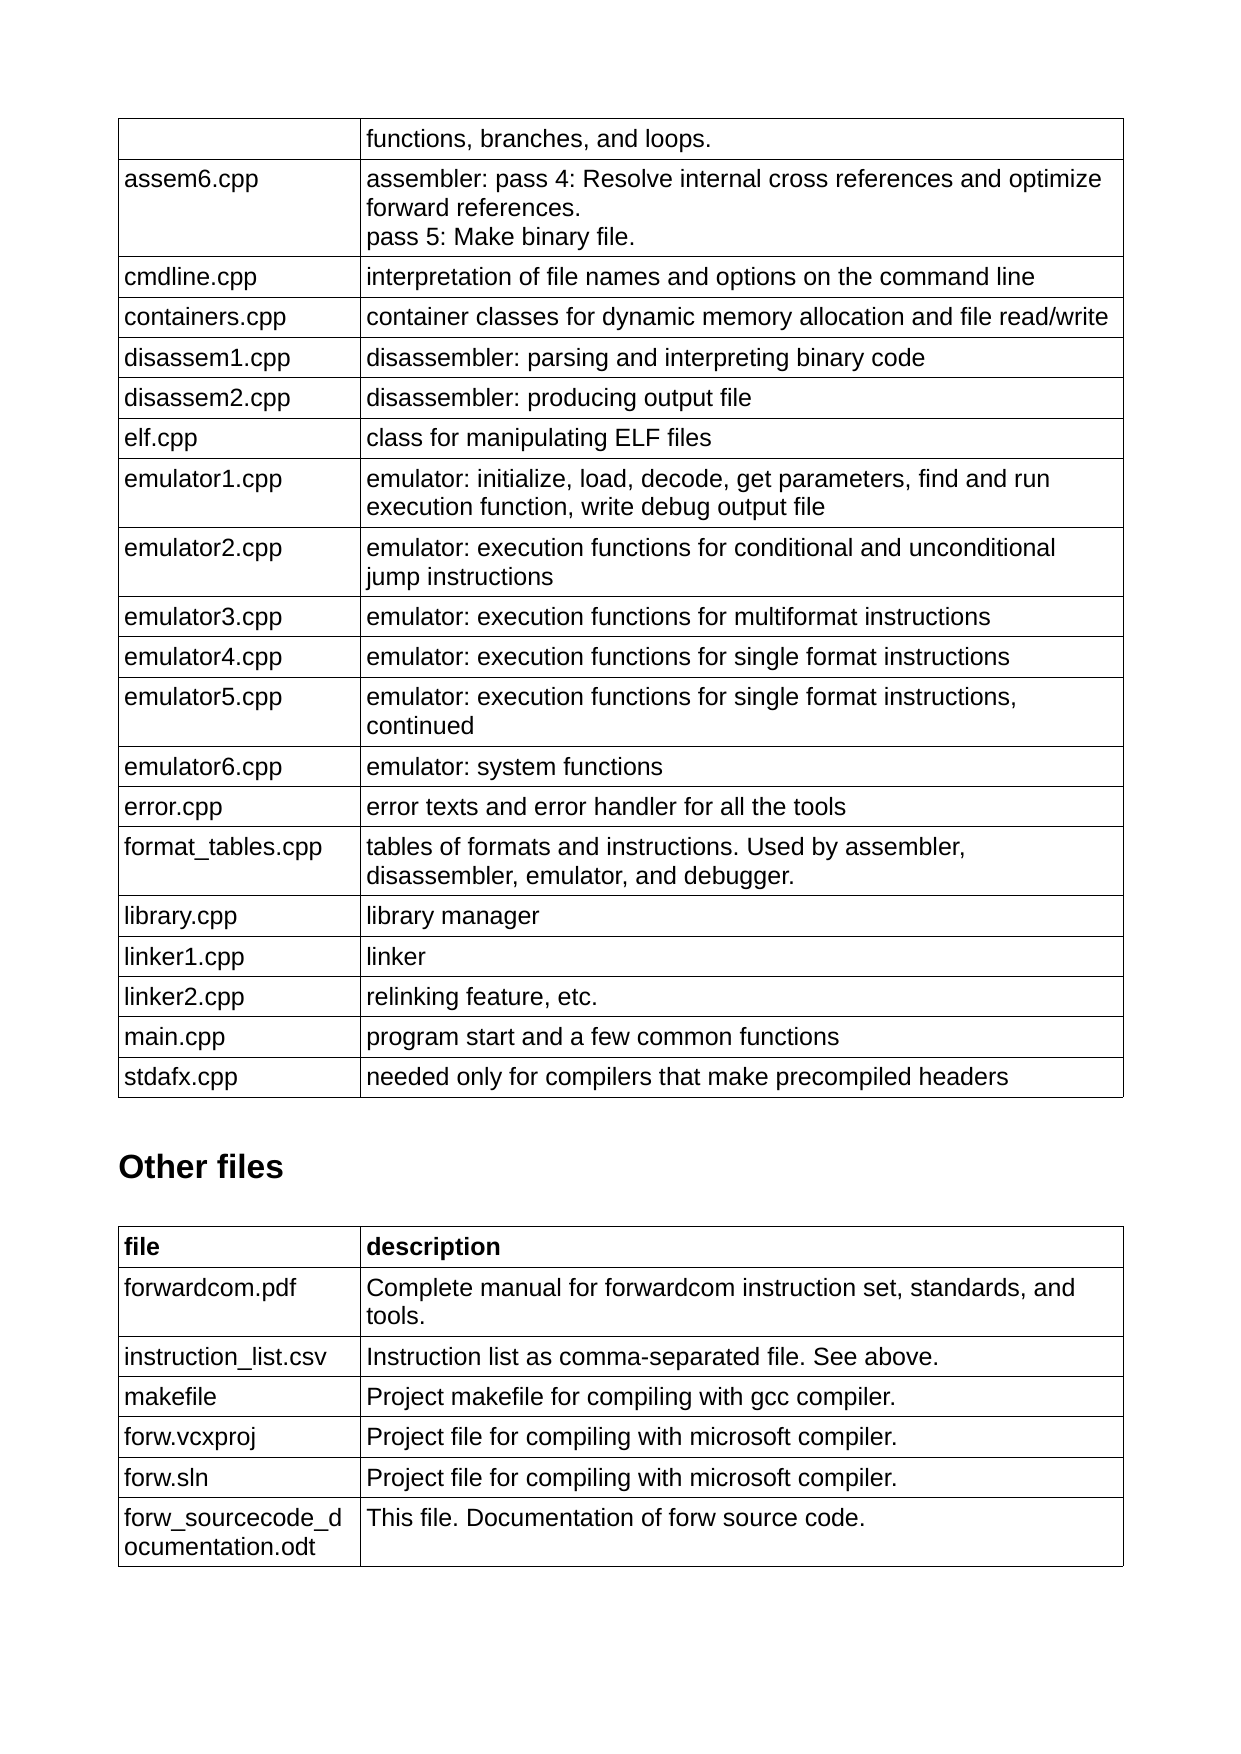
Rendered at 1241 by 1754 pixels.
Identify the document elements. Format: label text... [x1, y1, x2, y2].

table_cell emulator: execution functions for multiformat instructions [361, 597, 1123, 636]
table_cell emulator6.cpp [119, 747, 360, 786]
table_cell error texts and error handler for all the tools [361, 787, 1123, 826]
table_cell emulator: execution functions for single format instructions [361, 637, 1123, 677]
table_cell Complete manual for forwardcom instruction set, standards, and tools. [361, 1268, 1123, 1336]
table_cell emulator1.cpp [119, 459, 360, 527]
table_cell program start and a few common functions [361, 1017, 1123, 1057]
table_cell forwardcom.pdf [119, 1268, 360, 1336]
table_cell interpretation of file names and options on the command line [361, 257, 1123, 297]
table_cell forw_sourcecode_documentation.odt [119, 1498, 360, 1566]
table_cell emulator: initialize, load, decode, get parameters, find and run execution function, write debug output file [361, 459, 1123, 527]
table_cell This file. Documentation of forw source code. [361, 1498, 1123, 1566]
table_cell disassem1.cpp [119, 338, 360, 377]
table_cell Project file for compiling with microsoft compiler. [361, 1458, 1123, 1497]
table_cell forw.vcxproj [119, 1417, 360, 1457]
table_cell linker2.cpp [119, 977, 360, 1016]
table_cell assembler: pass 4: Resolve internal cross references and optimize forward references. pass 5: Make binary file. [361, 160, 1123, 256]
table_cell linker [361, 937, 1123, 976]
table_cell format_tables.cpp [119, 827, 360, 895]
table_cell stdafx.cpp [119, 1058, 360, 1097]
table_cell linker1.cpp [119, 937, 360, 976]
table_cell emulator: execution functions for single format instructions, continued [361, 678, 1123, 746]
table_cell makefile [119, 1377, 360, 1416]
table_cell error.cpp [119, 787, 360, 826]
table_cell emulator3.cpp [119, 597, 360, 636]
table_cell Instruction list as comma-separated file. See above. [361, 1337, 1123, 1376]
table_cell instruction_list.csv [119, 1337, 360, 1376]
table_header description [361, 1227, 1123, 1267]
table_cell elf.cpp [119, 419, 360, 458]
table_cell functions, branches, and loops. [361, 119, 1123, 158]
table_header file [119, 1227, 360, 1267]
table_cell assem6.cpp [119, 160, 360, 256]
table_cell [119, 119, 360, 158]
table_cell emulator2.cpp [119, 528, 360, 596]
table_cell tables of formats and instructions. Used by assembler, disassembler, emulator, and debugger. [361, 827, 1123, 895]
table_cell relinking feature, etc. [361, 977, 1123, 1016]
table_cell library manager [361, 896, 1123, 936]
table_cell Project makefile for compiling with gcc compiler. [361, 1377, 1123, 1416]
table_cell container classes for dynamic memory allocation and file read/write [361, 298, 1123, 337]
table_cell disassem2.cpp [119, 378, 360, 417]
table_cell disassembler: producing output file [361, 378, 1123, 417]
table_cell main.cpp [119, 1017, 360, 1057]
table_cell disassembler: parsing and interpreting binary code [361, 338, 1123, 377]
table_cell emulator: system functions [361, 747, 1123, 786]
subtitle Other files [118, 1147, 1122, 1185]
table_cell containers.cpp [119, 298, 360, 337]
table_cell emulator5.cpp [119, 678, 360, 746]
table_cell emulator: execution functions for conditional and unconditional jump instructions [361, 528, 1123, 596]
table_cell needed only for compilers that make precompiled headers [361, 1058, 1123, 1097]
table_cell emulator4.cpp [119, 637, 360, 677]
table_cell forw.sln [119, 1458, 360, 1497]
table_cell Project file for compiling with microsoft compiler. [361, 1417, 1123, 1457]
table_cell class for manipulating ELF files [361, 419, 1123, 458]
table_cell library.cpp [119, 896, 360, 936]
table_cell cmdline.cpp [119, 257, 360, 297]
